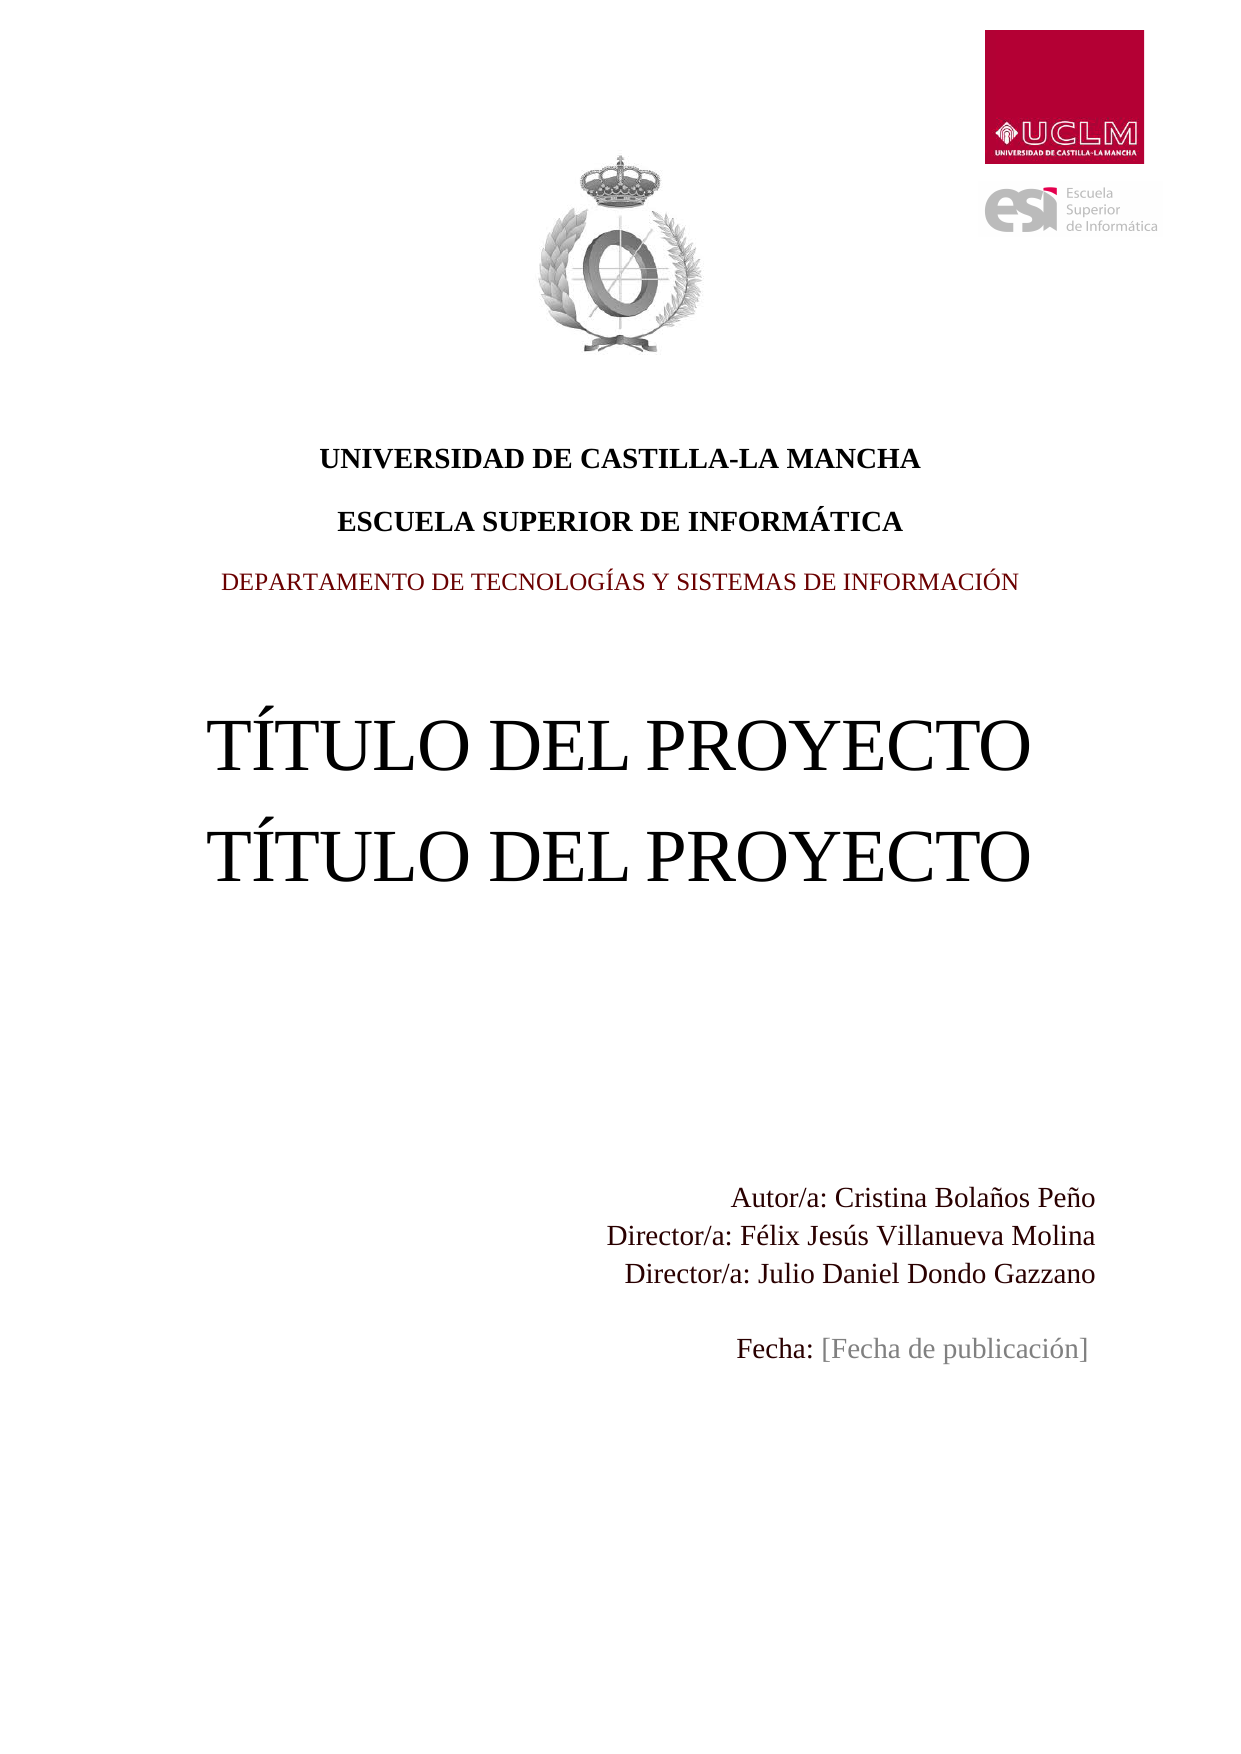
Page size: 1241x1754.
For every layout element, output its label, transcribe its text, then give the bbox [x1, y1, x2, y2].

subtitle ESCUELA SUPERIOR DE INFORMÁTICA [112, 504, 1128, 538]
text TÍTULO DEL PROYECTo [112, 811, 1128, 897]
subtitle Director/a: Julio Daniel Dondo Gazzano [418, 1256, 1096, 1289]
subtitle DEPARTAMENTO DE TECNOLOGÍAS Y SISTEMAS DE INFORMACIÓN [112, 567, 1128, 596]
text TÍTULO DEL PROYECTo [112, 700, 1128, 786]
subtitle Autor/a: Cristina Bolaños Peño [418, 1181, 1096, 1214]
subtitle UNIVERSIDAD DE CASTILLA-LA MANCHA [112, 441, 1128, 475]
subtitle Fecha: [Fecha de publicación] [418, 1331, 1096, 1365]
subtitle Director/a: Félix Jesús Villanueva Molina [418, 1218, 1096, 1252]
